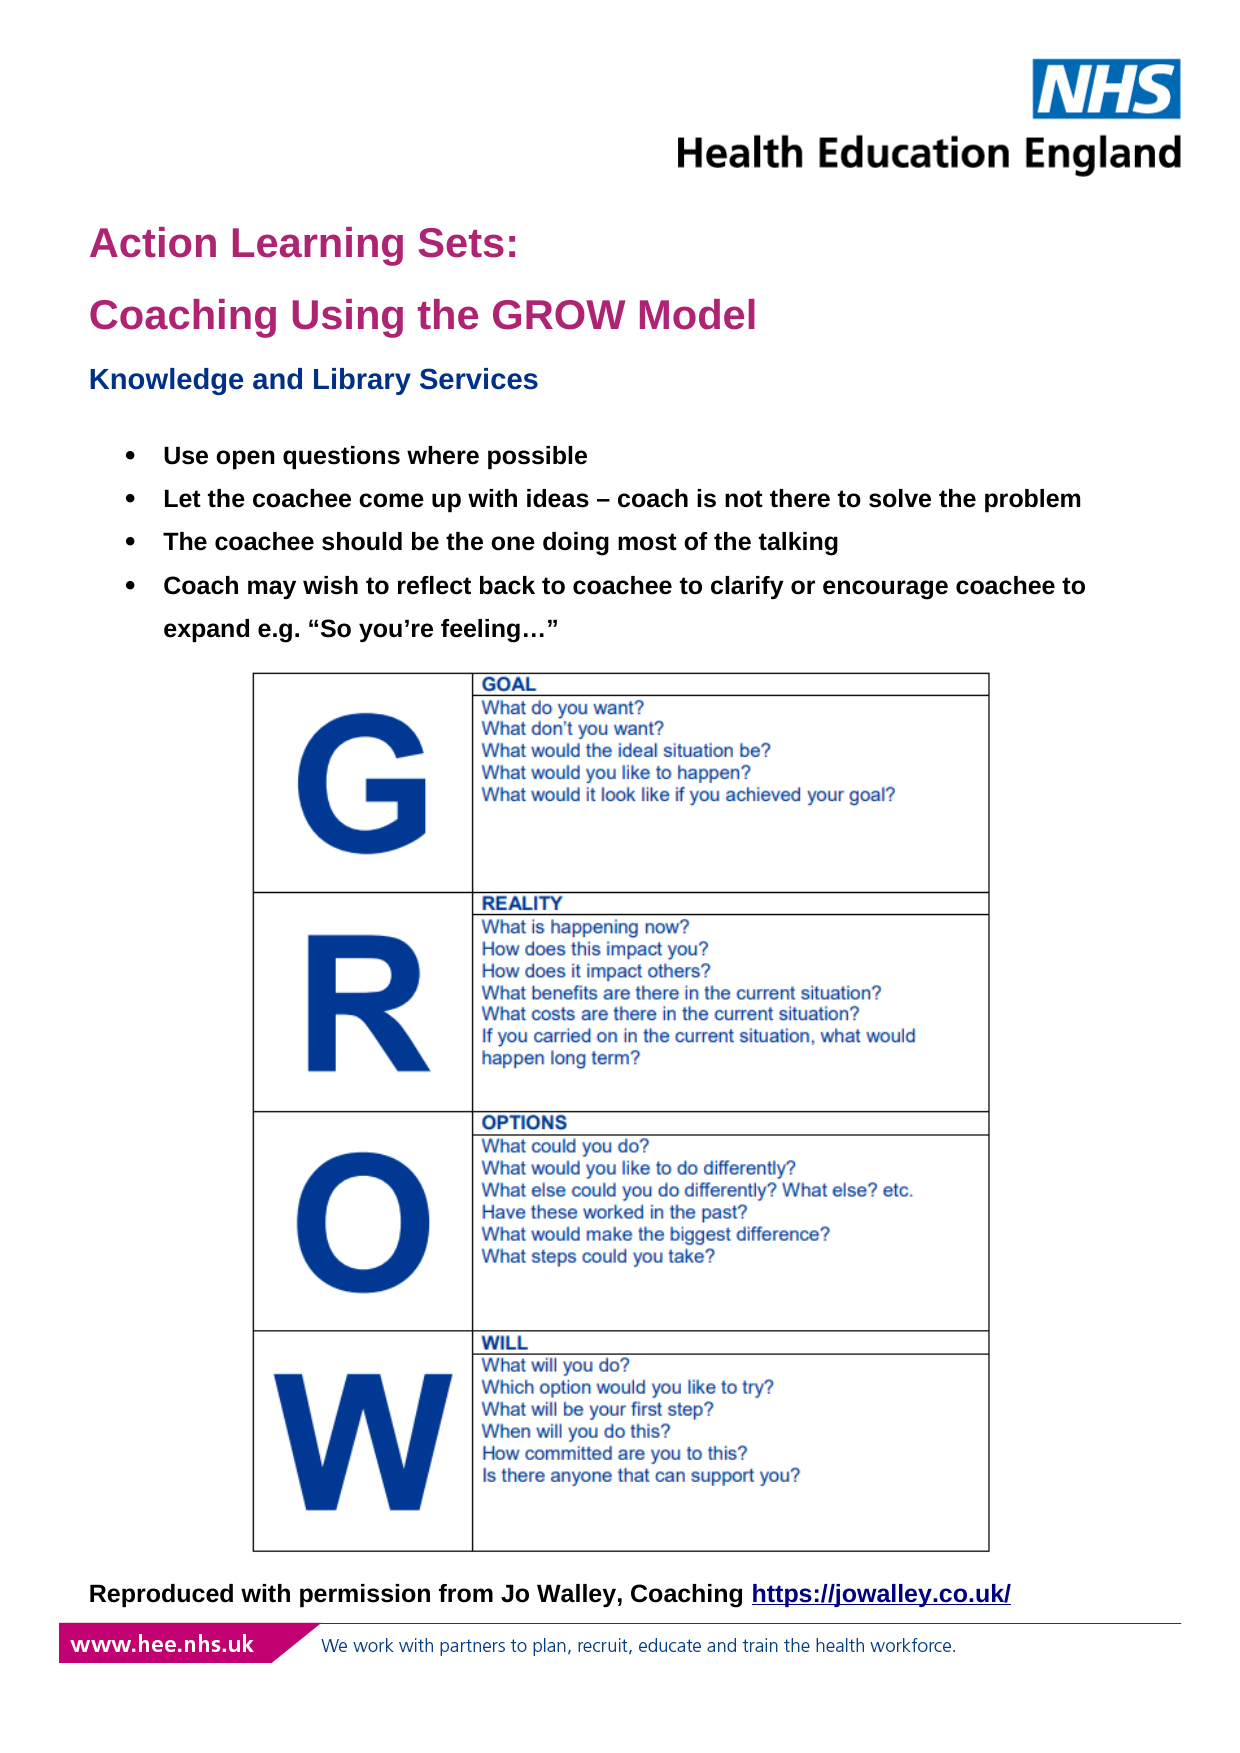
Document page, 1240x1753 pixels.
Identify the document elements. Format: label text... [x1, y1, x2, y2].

text Action Learning Sets: [89, 218, 1151, 266]
list The coachee should be the one doing most of the talking [126, 527, 1151, 556]
list Use open questions where possible [126, 441, 1151, 470]
text Coaching Using the GROW Model [89, 290, 1151, 338]
list Let the coachee come up with ideas – coach is not there to solve the problem [126, 484, 1151, 513]
list Coach may wish to reflect back to coachee to clarify or encourage coachee to expand e.g. “So you’re feeling…” [126, 571, 1151, 643]
text Knowledge and Library Services [89, 362, 1151, 395]
